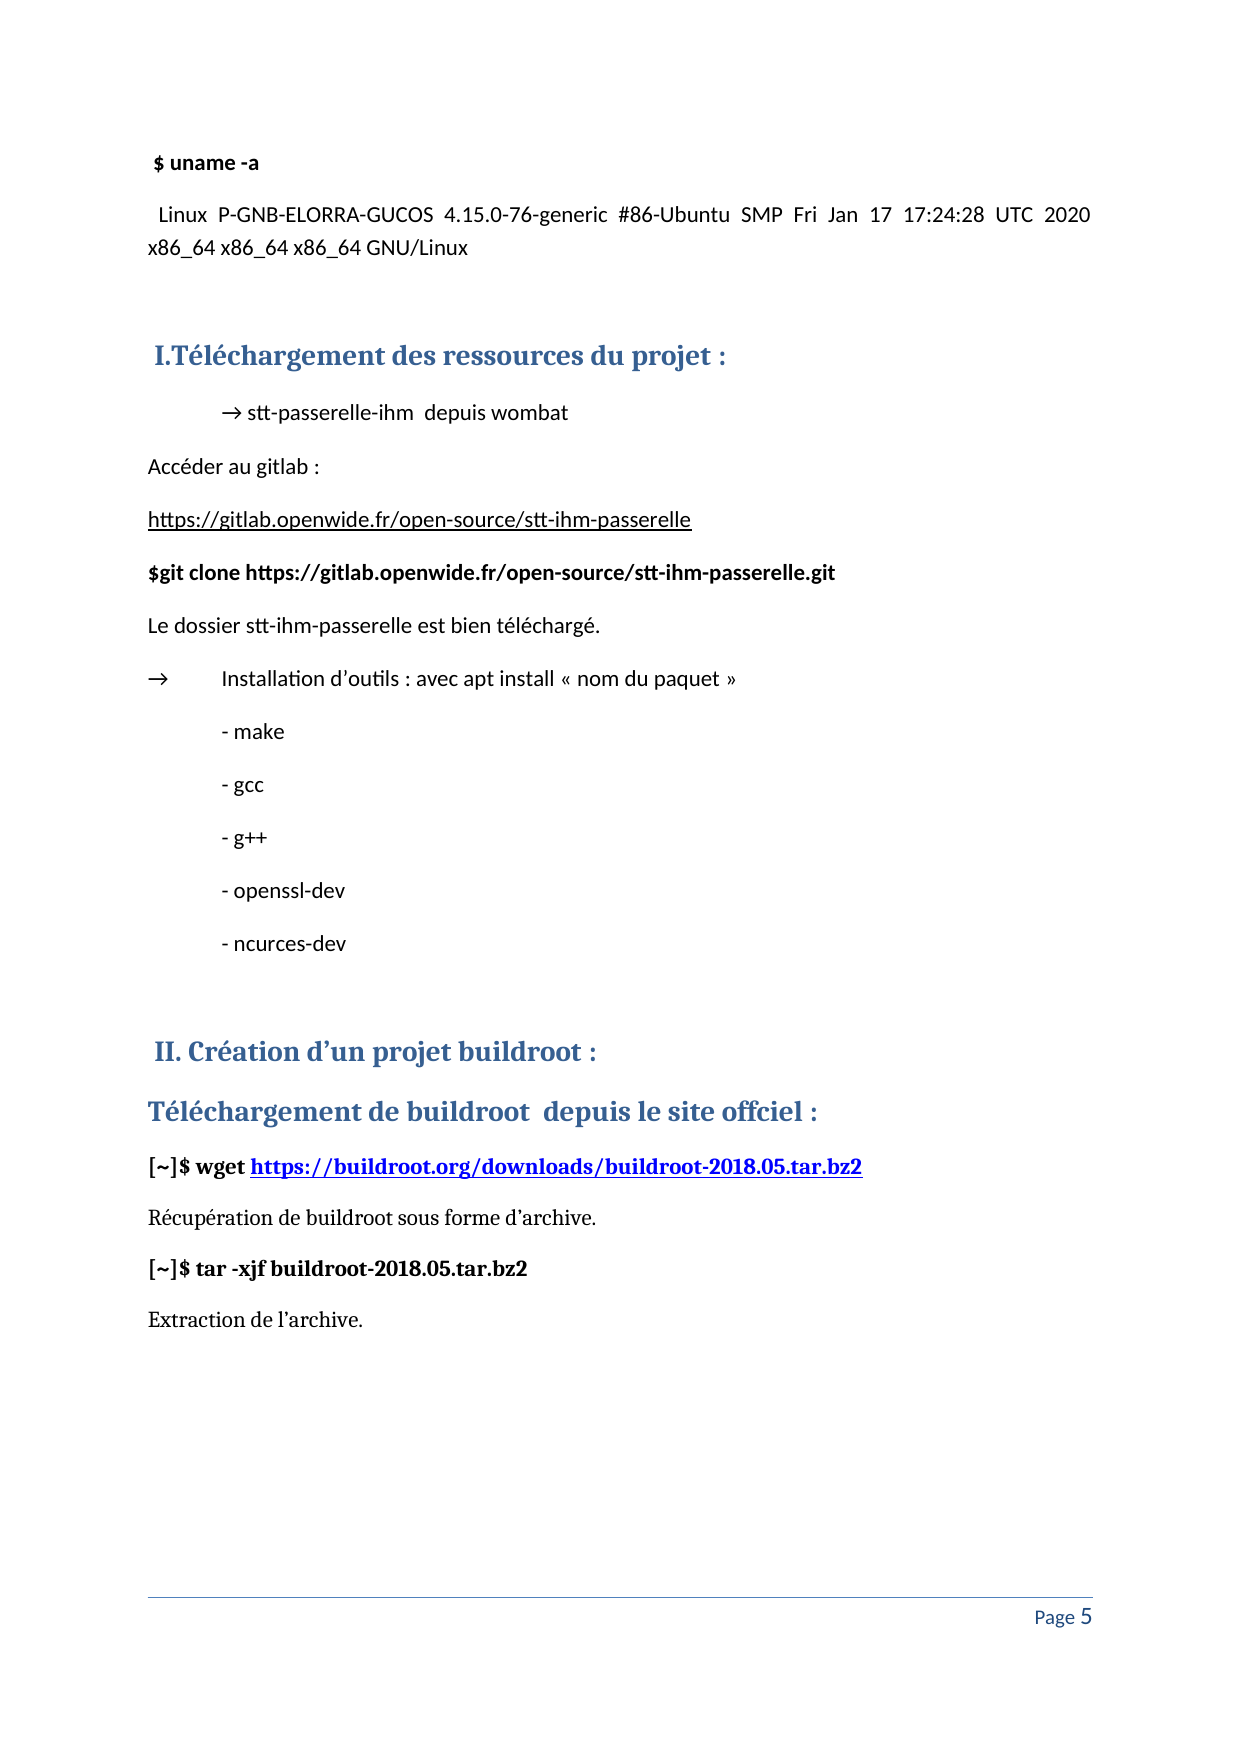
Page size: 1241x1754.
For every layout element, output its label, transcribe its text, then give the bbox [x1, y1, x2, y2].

text Récupération de buildroot sous forme d’archive. [148, 1205, 1093, 1231]
text - ncurces-dev [148, 929, 1093, 957]
text - openssl-dev [148, 876, 1093, 904]
text Linux P-GNB-ELORRA-GUCOS 4.15.0-76-generic #86-Ubuntu SMP Fri Jan 17 17:24:28 UTC 2020 x86_64 x86_64 x86_64 GNU/Linux [148, 201, 1093, 261]
text II. Création d’un projet buildroot : [148, 1035, 1093, 1069]
text Accéder au gitlab : [148, 452, 1093, 480]
text Téléchargement de buildroot depuis le site offciel : [148, 1095, 1093, 1128]
text https://gitlab.openwide.fr/open-source/stt-ihm-passerelle [148, 505, 1093, 533]
text → Installation d’outils : avec apt install « nom du paquet » [148, 664, 1093, 692]
text [~]$ wget https://buildroot.org/downloads/buildroot-2018.05.tar.bz2 [148, 1154, 1093, 1180]
text - gcc [148, 770, 1093, 798]
text [~]$ tar -xjf buildroot-2018.05.tar.bz2 [148, 1256, 1093, 1282]
text $ uname -a [148, 148, 1093, 176]
text - make [148, 717, 1093, 745]
text Extraction de l’archive. [148, 1307, 1093, 1333]
text Le dossier stt-ihm-passerelle est bien téléchargé. [148, 611, 1093, 639]
text I.Téléchargement des ressources du projet : [148, 339, 1093, 372]
text $git clone https://gitlab.openwide.fr/open-source/stt-ihm-passerelle.git [148, 558, 1093, 586]
text → stt-passerelle-ihm depuis wombat [148, 398, 1093, 426]
text - g++ [148, 823, 1093, 851]
